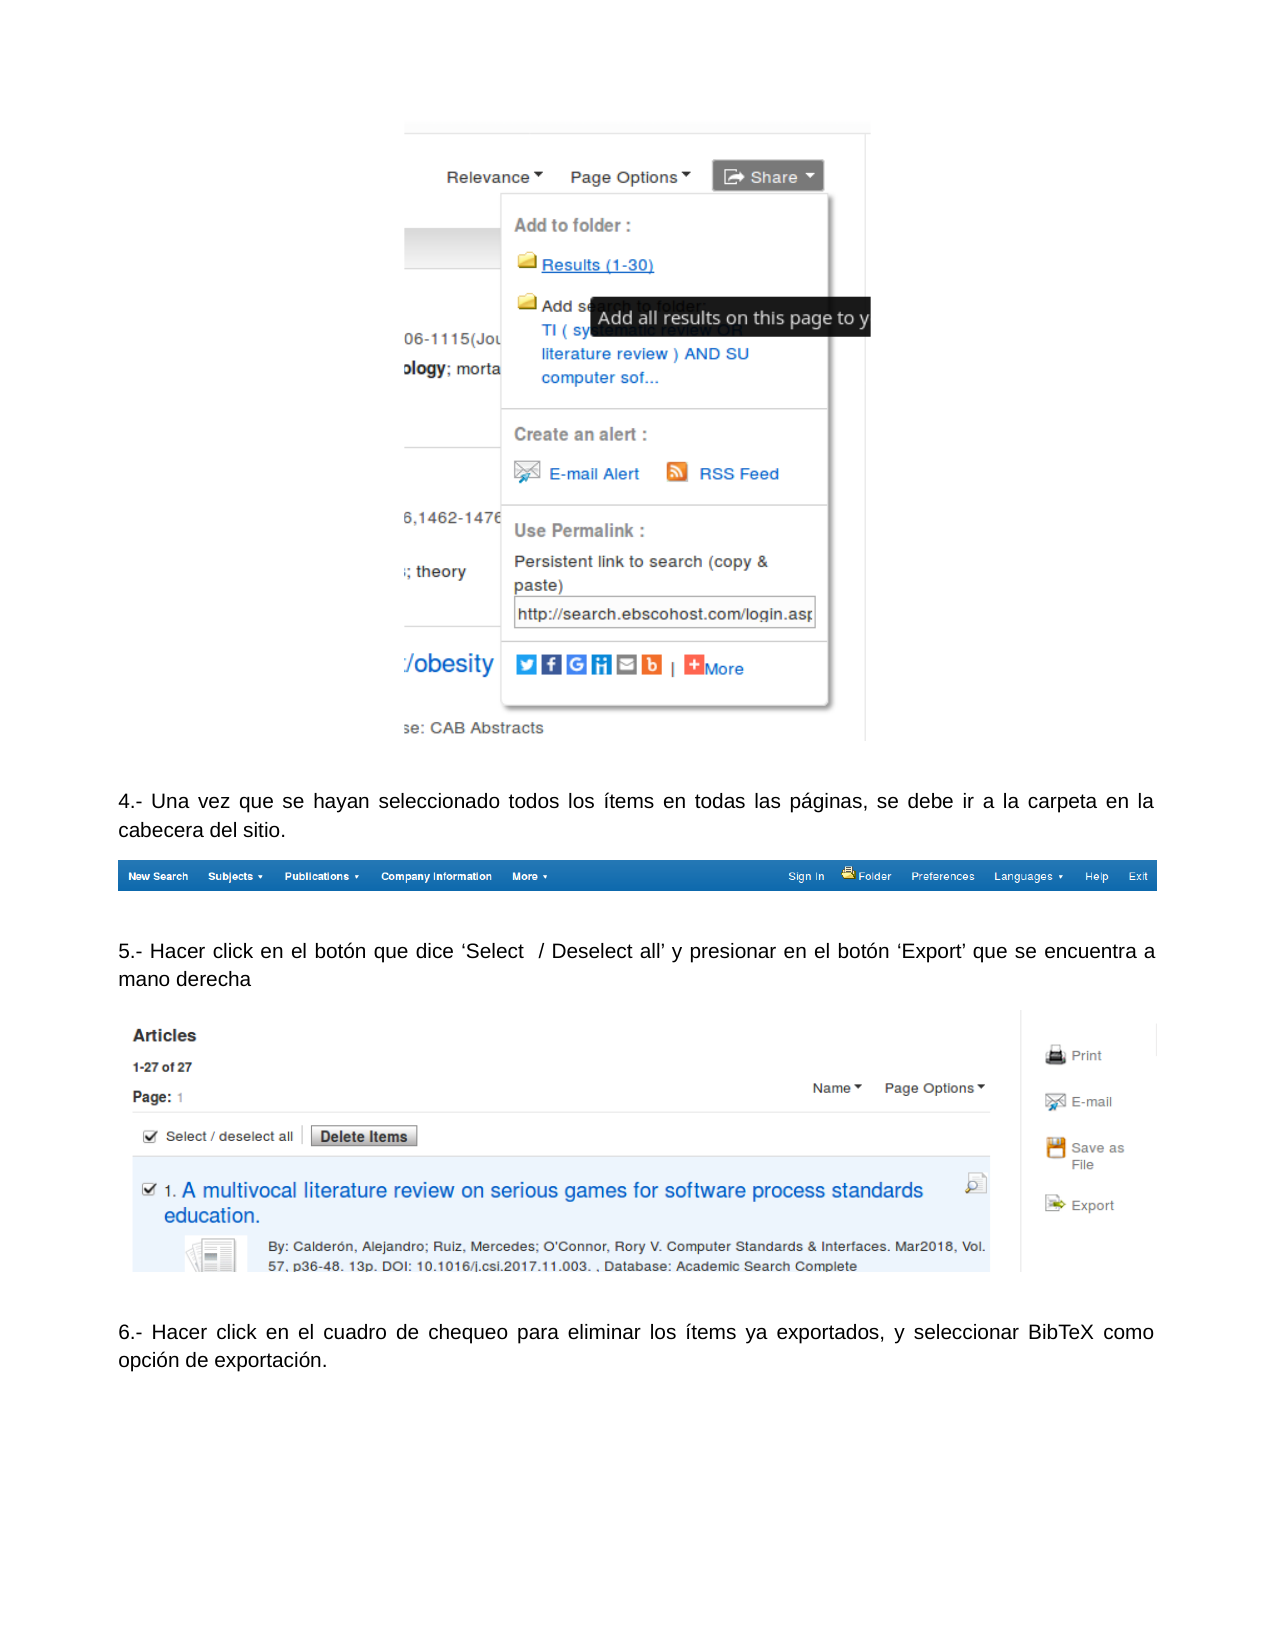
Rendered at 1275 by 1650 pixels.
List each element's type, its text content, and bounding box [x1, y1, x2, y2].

picture [118, 860, 1157, 891]
text 5.- Hacer click en el botón que dice ‘Select / Deselect all’ y presionar en el botón ‘Export’ que se encuentra a mano derecha [118, 938, 1157, 991]
text 4.- Una vez que se hayan seleccionado todos los ítems en todas las páginas, se debe ir a la carpeta en la cabecera del sitio. [118, 789, 1157, 841]
picture [118, 1010, 1157, 1272]
picture [404, 118, 871, 741]
text 6.- Hacer click en el cuadro de chequeo para eliminar los ítems ya exportados, y seleccionar BibTeX como opción de exportación. [118, 1319, 1157, 1372]
